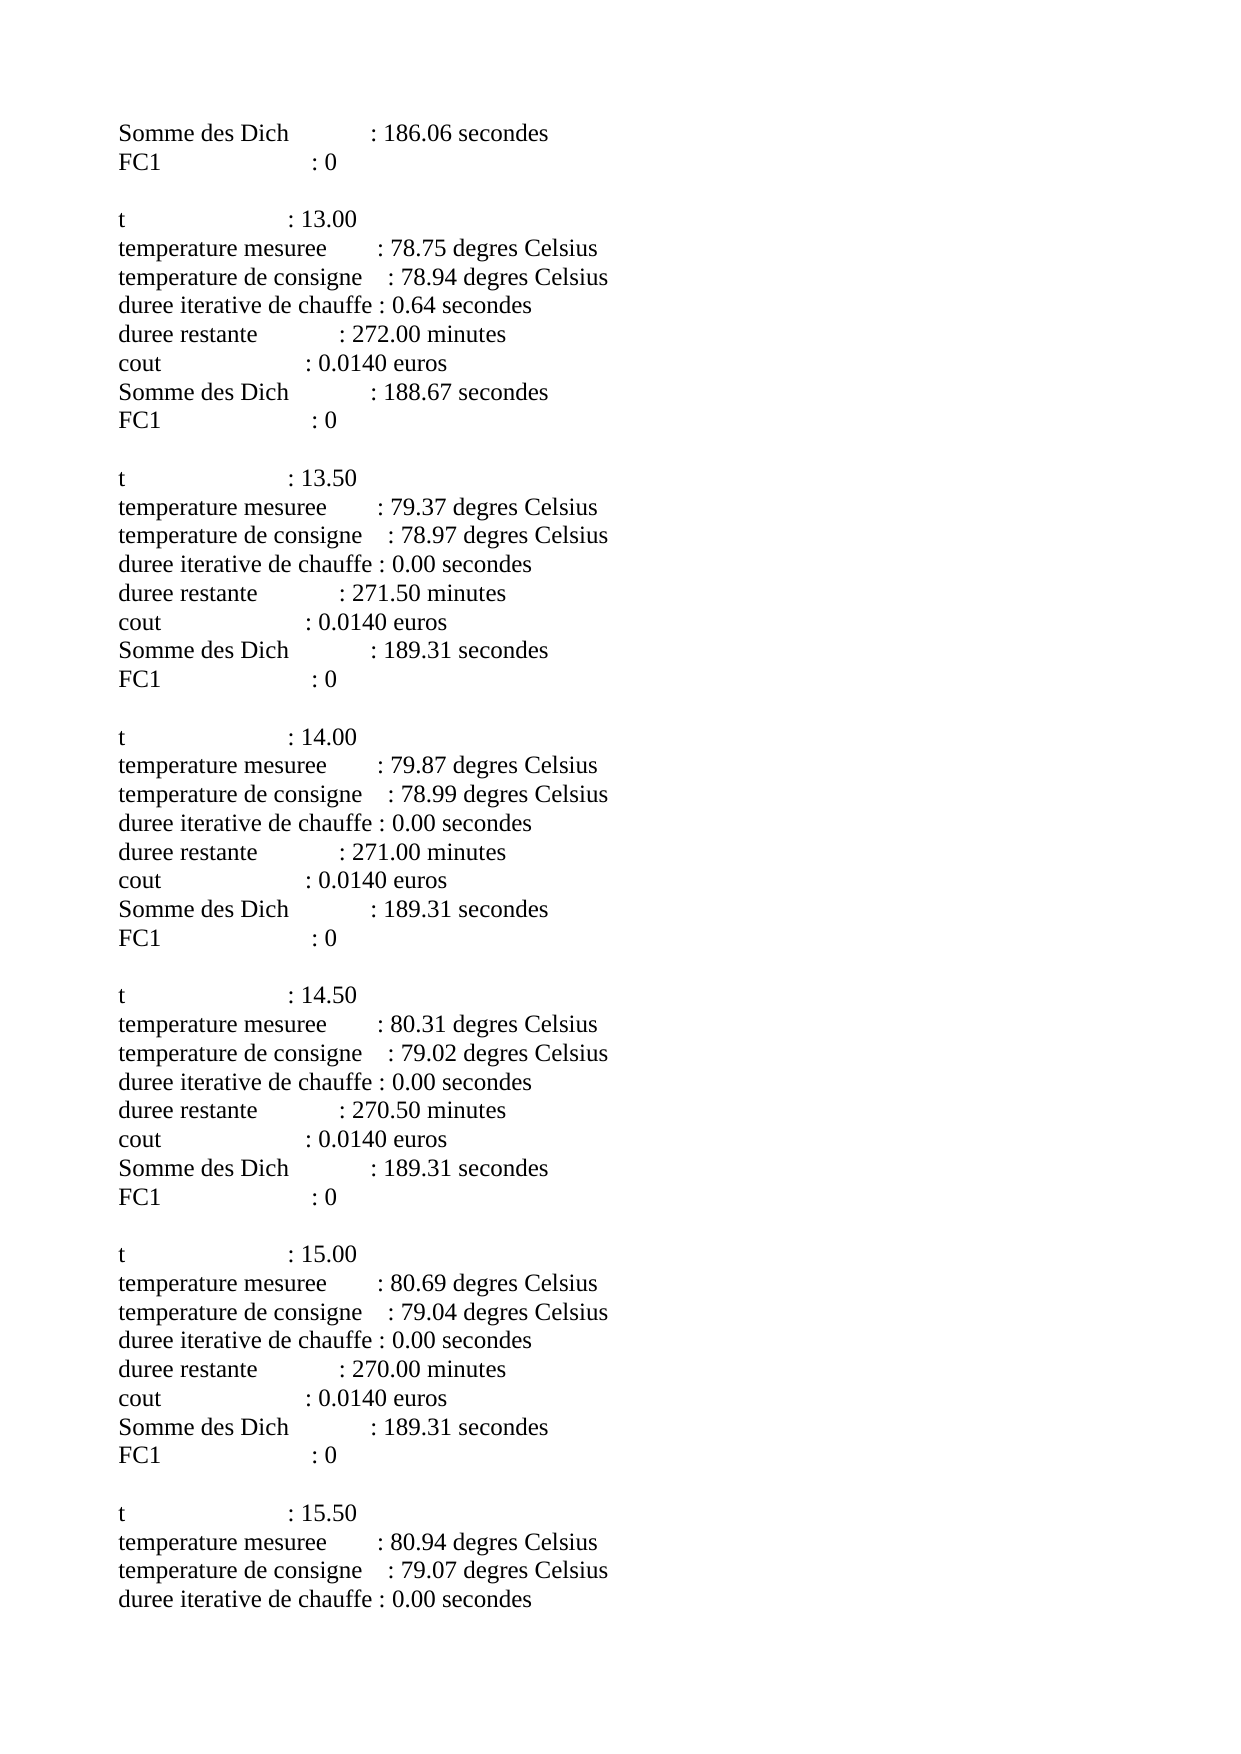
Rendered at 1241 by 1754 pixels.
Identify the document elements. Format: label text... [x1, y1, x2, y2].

text temperature de consigne : 79.02 degres Celsius [118, 1038, 1122, 1067]
text Somme des Dich : 189.31 secondes [118, 1153, 1122, 1182]
text temperature de consigne : 78.97 degres Celsius [118, 521, 1122, 549]
text t : 13.50 [118, 463, 1122, 492]
text FC1 : 0 [118, 664, 1122, 693]
text duree iterative de chauffe : 0.00 secondes [118, 808, 1122, 837]
text FC1 : 0 [118, 406, 1122, 434]
text temperature mesuree : 80.94 degres Celsius [118, 1527, 1122, 1556]
text cout : 0.0140 euros [118, 1124, 1122, 1153]
text cout : 0.0140 euros [118, 1383, 1122, 1412]
text temperature de consigne : 78.94 degres Celsius [118, 262, 1122, 291]
text Somme des Dich : 189.31 secondes [118, 894, 1122, 923]
text duree restante : 272.00 minutes [118, 319, 1122, 348]
text t : 15.00 [118, 1239, 1122, 1268]
text cout : 0.0140 euros [118, 607, 1122, 636]
text t : 14.50 [118, 981, 1122, 1009]
text Somme des Dich : 189.31 secondes [118, 636, 1122, 664]
text temperature mesuree : 78.75 degres Celsius [118, 233, 1122, 262]
text t : 15.50 [118, 1498, 1122, 1527]
text cout : 0.0140 euros [118, 348, 1122, 377]
text duree iterative de chauffe : 0.64 secondes [118, 291, 1122, 319]
text temperature mesuree : 80.69 degres Celsius [118, 1268, 1122, 1297]
text temperature mesuree : 80.31 degres Celsius [118, 1009, 1122, 1038]
text temperature mesuree : 79.37 degres Celsius [118, 492, 1122, 521]
text duree restante : 270.50 minutes [118, 1096, 1122, 1124]
text t : 13.00 [118, 204, 1122, 233]
text duree iterative de chauffe : 0.00 secondes [118, 1067, 1122, 1096]
text duree restante : 271.50 minutes [118, 578, 1122, 607]
text duree iterative de chauffe : 0.00 secondes [118, 1584, 1122, 1613]
text Somme des Dich : 188.67 secondes [118, 377, 1122, 406]
text temperature de consigne : 78.99 degres Celsius [118, 779, 1122, 808]
text t : 14.00 [118, 722, 1122, 751]
text duree restante : 271.00 minutes [118, 837, 1122, 866]
text FC1 : 0 [118, 923, 1122, 952]
text duree iterative de chauffe : 0.00 secondes [118, 549, 1122, 578]
text temperature mesuree : 79.87 degres Celsius [118, 751, 1122, 779]
text temperature de consigne : 79.04 degres Celsius [118, 1297, 1122, 1326]
text duree iterative de chauffe : 0.00 secondes [118, 1326, 1122, 1354]
text duree restante : 270.00 minutes [118, 1354, 1122, 1383]
text FC1 : 0 [118, 1182, 1122, 1211]
text Somme des Dich : 186.06 secondes [118, 118, 1122, 147]
text temperature de consigne : 79.07 degres Celsius [118, 1556, 1122, 1584]
text Somme des Dich : 189.31 secondes [118, 1412, 1122, 1441]
text FC1 : 0 [118, 1441, 1122, 1469]
text cout : 0.0140 euros [118, 866, 1122, 894]
text FC1 : 0 [118, 147, 1122, 176]
